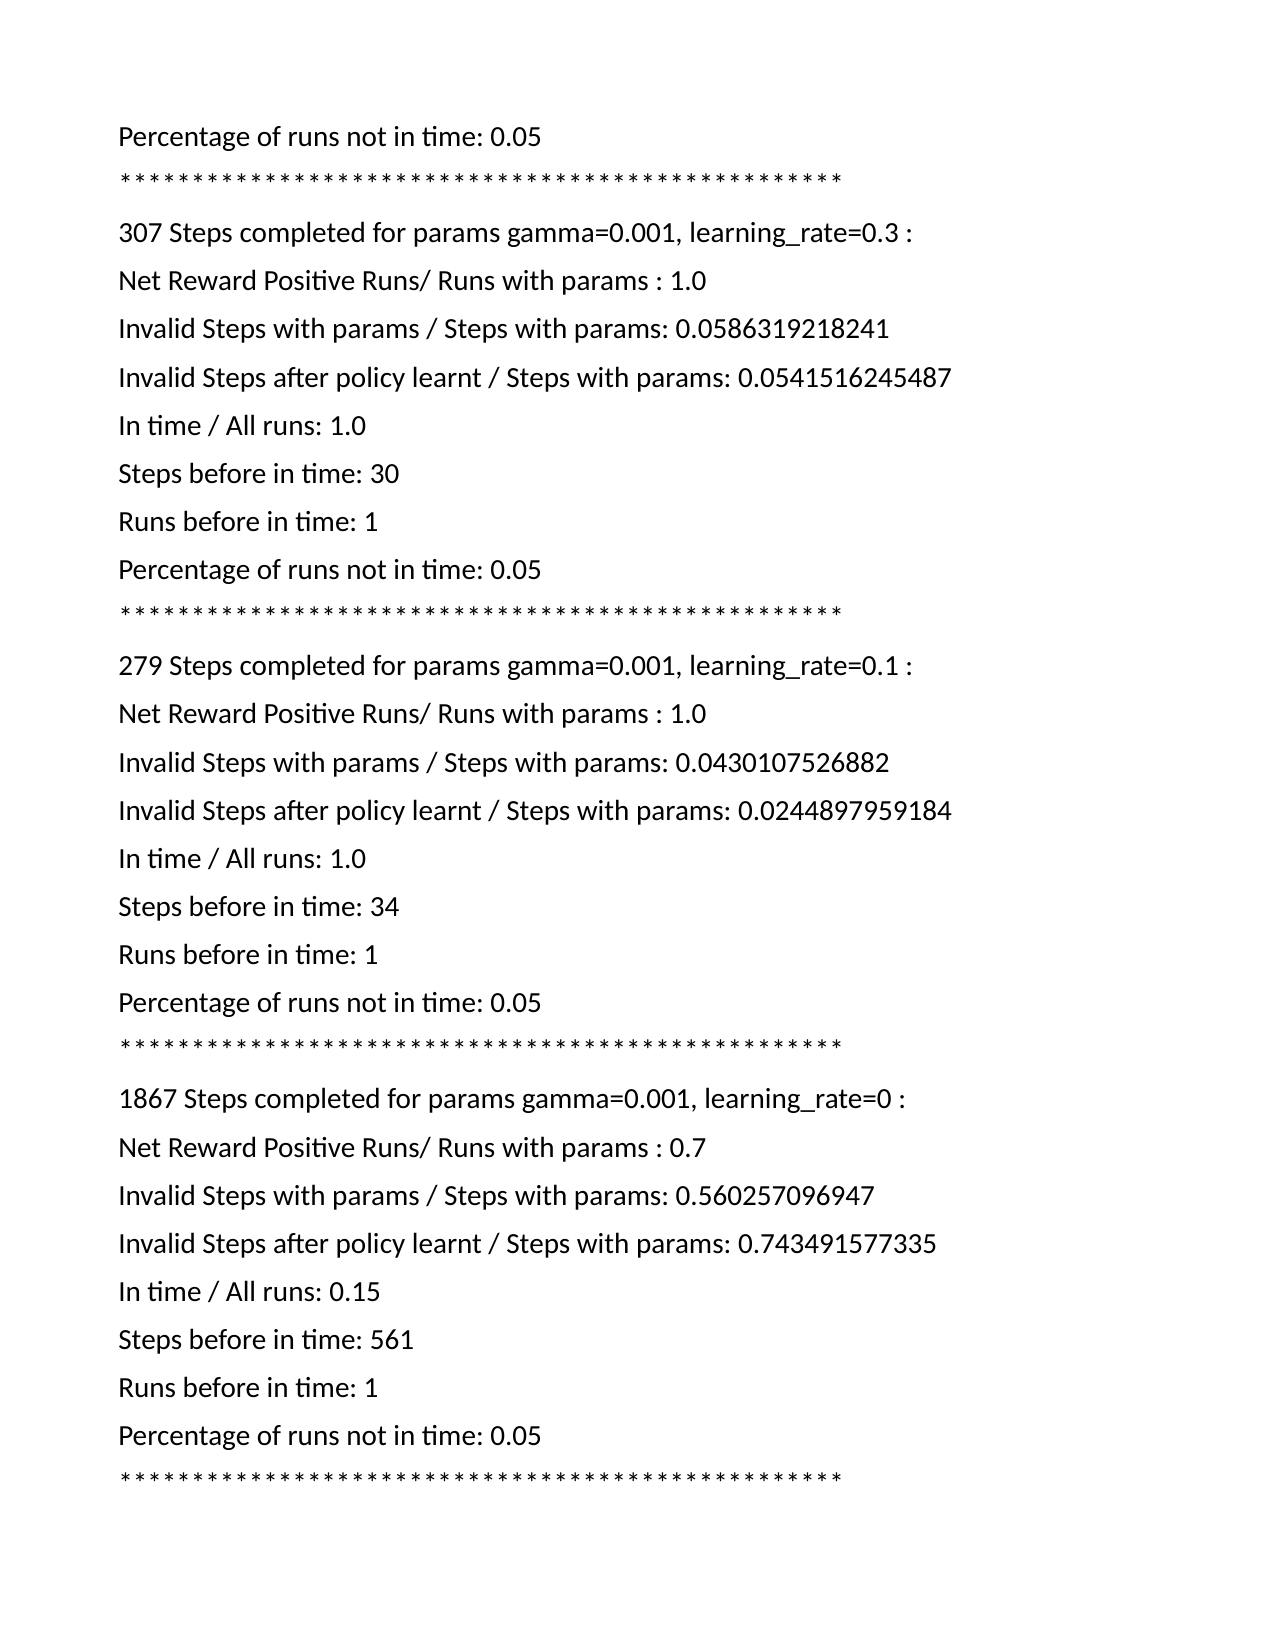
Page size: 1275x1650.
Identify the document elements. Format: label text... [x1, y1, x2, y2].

text Percentage of runs not in time: 0.05 [118, 118, 1157, 154]
text Invalid Steps after policy learnt / Steps with params: 0.743491577335 [118, 1225, 1157, 1261]
text Invalid Steps with params / Steps with params: 0.0430107526882 [118, 744, 1157, 779]
text Runs before in time: 1 [118, 936, 1157, 972]
text Invalid Steps with params / Steps with params: 0.560257096947 [118, 1177, 1157, 1212]
text Percentage of runs not in time: 0.05 [118, 551, 1157, 587]
text Runs before in time: 1 [118, 503, 1157, 539]
text Net Reward Positive Runs/ Runs with params : 0.7 [118, 1129, 1157, 1164]
text ************************************************** [118, 1466, 1157, 1501]
text ************************************************** [118, 1032, 1157, 1068]
text Runs before in time: 1 [118, 1369, 1157, 1405]
text ************************************************** [118, 166, 1157, 202]
text 307 Steps completed for params gamma=0.001, learning_rate=0.3 : [118, 214, 1157, 250]
text In time / All runs: 0.15 [118, 1273, 1157, 1309]
text Net Reward Positive Runs/ Runs with params : 1.0 [118, 696, 1157, 731]
text Steps before in time: 561 [118, 1321, 1157, 1357]
text In time / All runs: 1.0 [118, 407, 1157, 442]
text 1867 Steps completed for params gamma=0.001, learning_rate=0 : [118, 1081, 1157, 1116]
text 279 Steps completed for params gamma=0.001, learning_rate=0.1 : [118, 647, 1157, 683]
text Invalid Steps with params / Steps with params: 0.0586319218241 [118, 311, 1157, 346]
text Steps before in time: 34 [118, 888, 1157, 924]
text Percentage of runs not in time: 0.05 [118, 1417, 1157, 1453]
text Steps before in time: 30 [118, 455, 1157, 491]
text Net Reward Positive Runs/ Runs with params : 1.0 [118, 262, 1157, 298]
text Invalid Steps after policy learnt / Steps with params: 0.0541516245487 [118, 359, 1157, 394]
text Invalid Steps after policy learnt / Steps with params: 0.0244897959184 [118, 792, 1157, 827]
text Percentage of runs not in time: 0.05 [118, 984, 1157, 1020]
text ************************************************** [118, 599, 1157, 635]
text In time / All runs: 1.0 [118, 840, 1157, 876]
